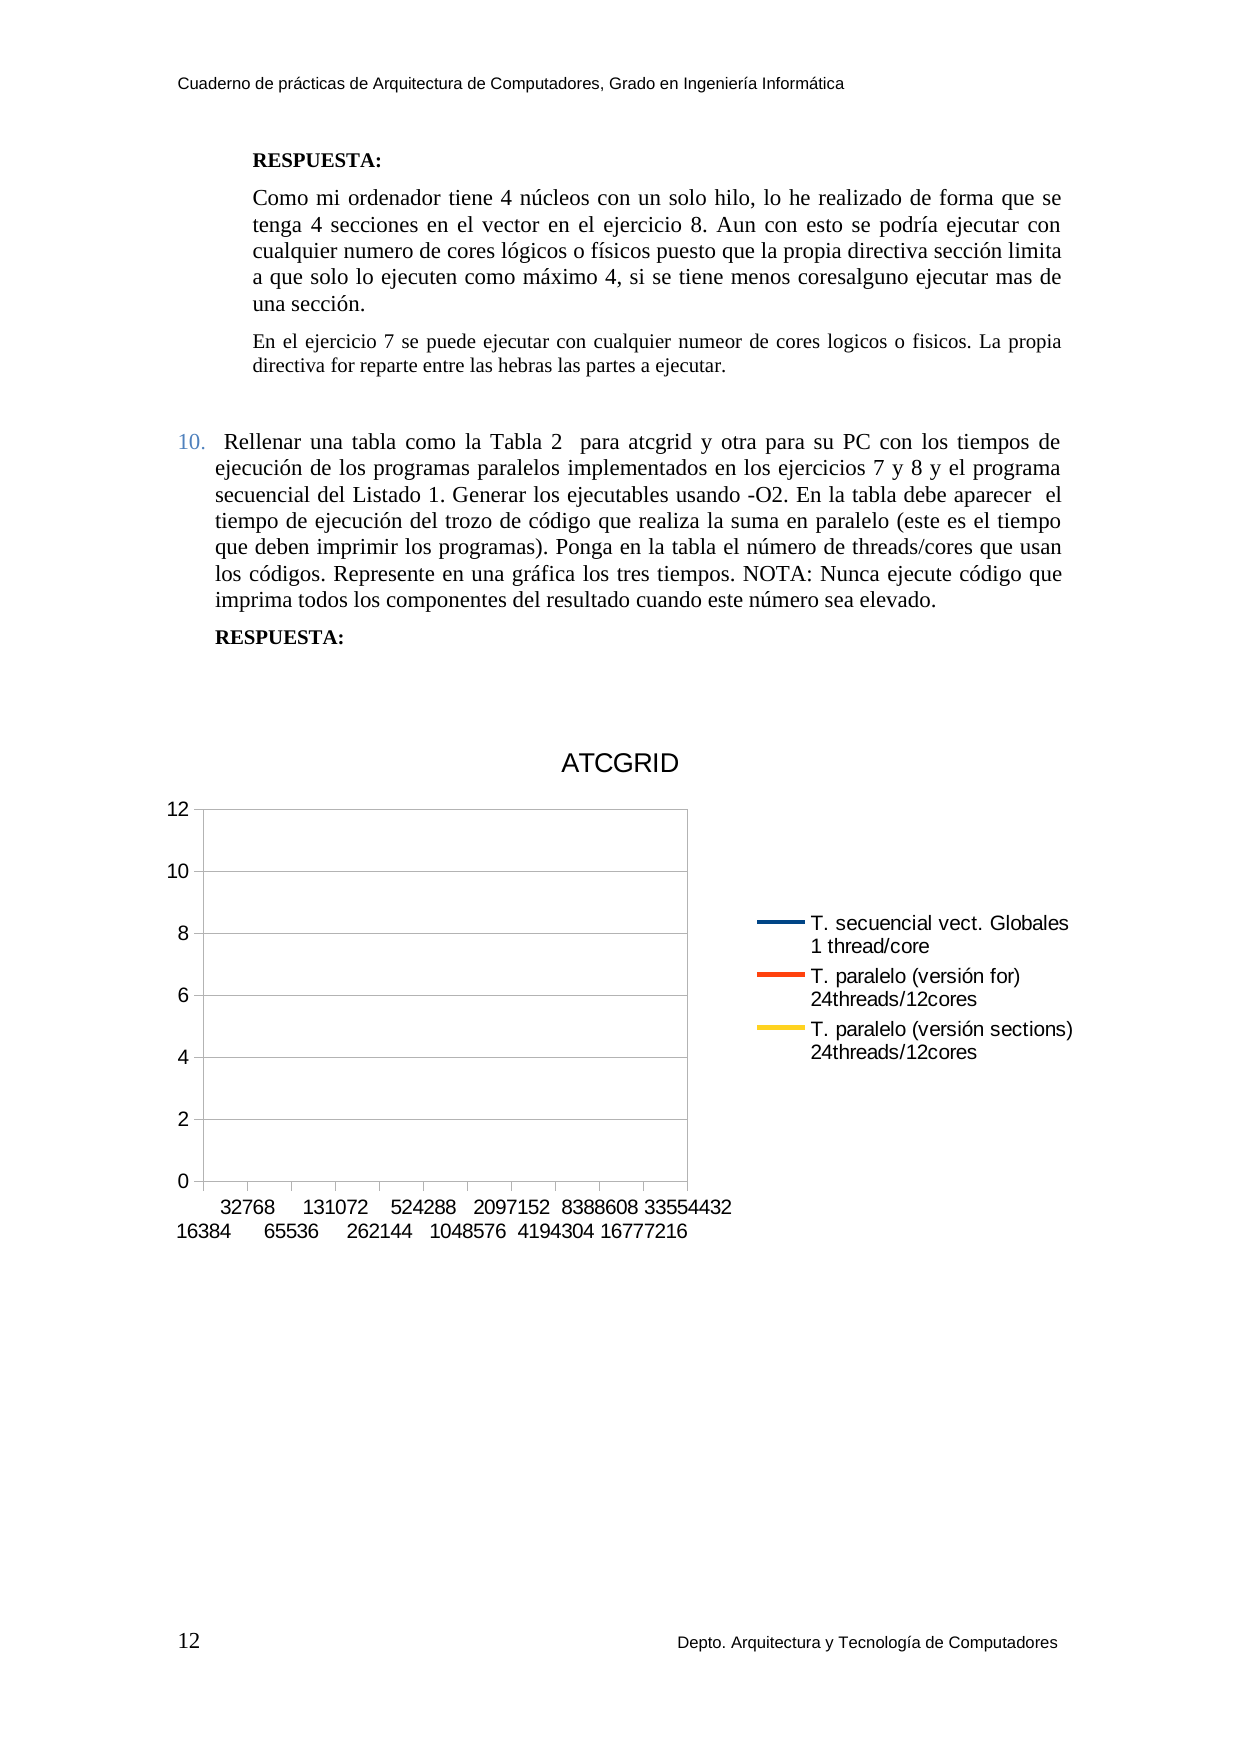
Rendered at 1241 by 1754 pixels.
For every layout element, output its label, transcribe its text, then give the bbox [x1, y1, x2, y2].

text En el ejercicio 7 se puede ejecutar con cualquier numeor de cores logicos o fisicos. La propia directiva for reparte entre las hebras las partes a ejecutar. [252, 328, 1063, 377]
text RESPUESTA: [252, 148, 1063, 172]
list Como mi ordenador tiene 4 núcleos con un solo hilo, lo he realizado de forma que se tenga 4 secciones en el vector en el ejercicio 8. Aun con esto se podría ejecutar con cualquier numero de cores lógicos o físicos puesto que la propia directiva sección limita a que solo lo ejecuten como máximo 4, si se tiene menos coresalguno ejecutar mas de una sección. [252, 184, 1063, 316]
list Rellenar una tabla como la Tabla 2 para atcgrid y otra para su PC con los tiempos de ejecución de los programas paralelos implementados en los ejercicios 7 y 8 y el programa secuencial del Listado 1. Generar los ejecutables usando -O2. En la tabla debe aparecer el tiempo de ejecución del trozo de código que realiza la suma en paralelo (este es el tiempo que deben imprimir los programas). Ponga en la tabla el número de threads/cores que usan los códigos. Represente en una gráfica los tres tiempos. NOTA: Nunca ejecute código que imprima todos los componentes del resultado cuando este número sea elevado. [177, 428, 1063, 612]
list RESPUESTA: [177, 625, 1063, 649]
